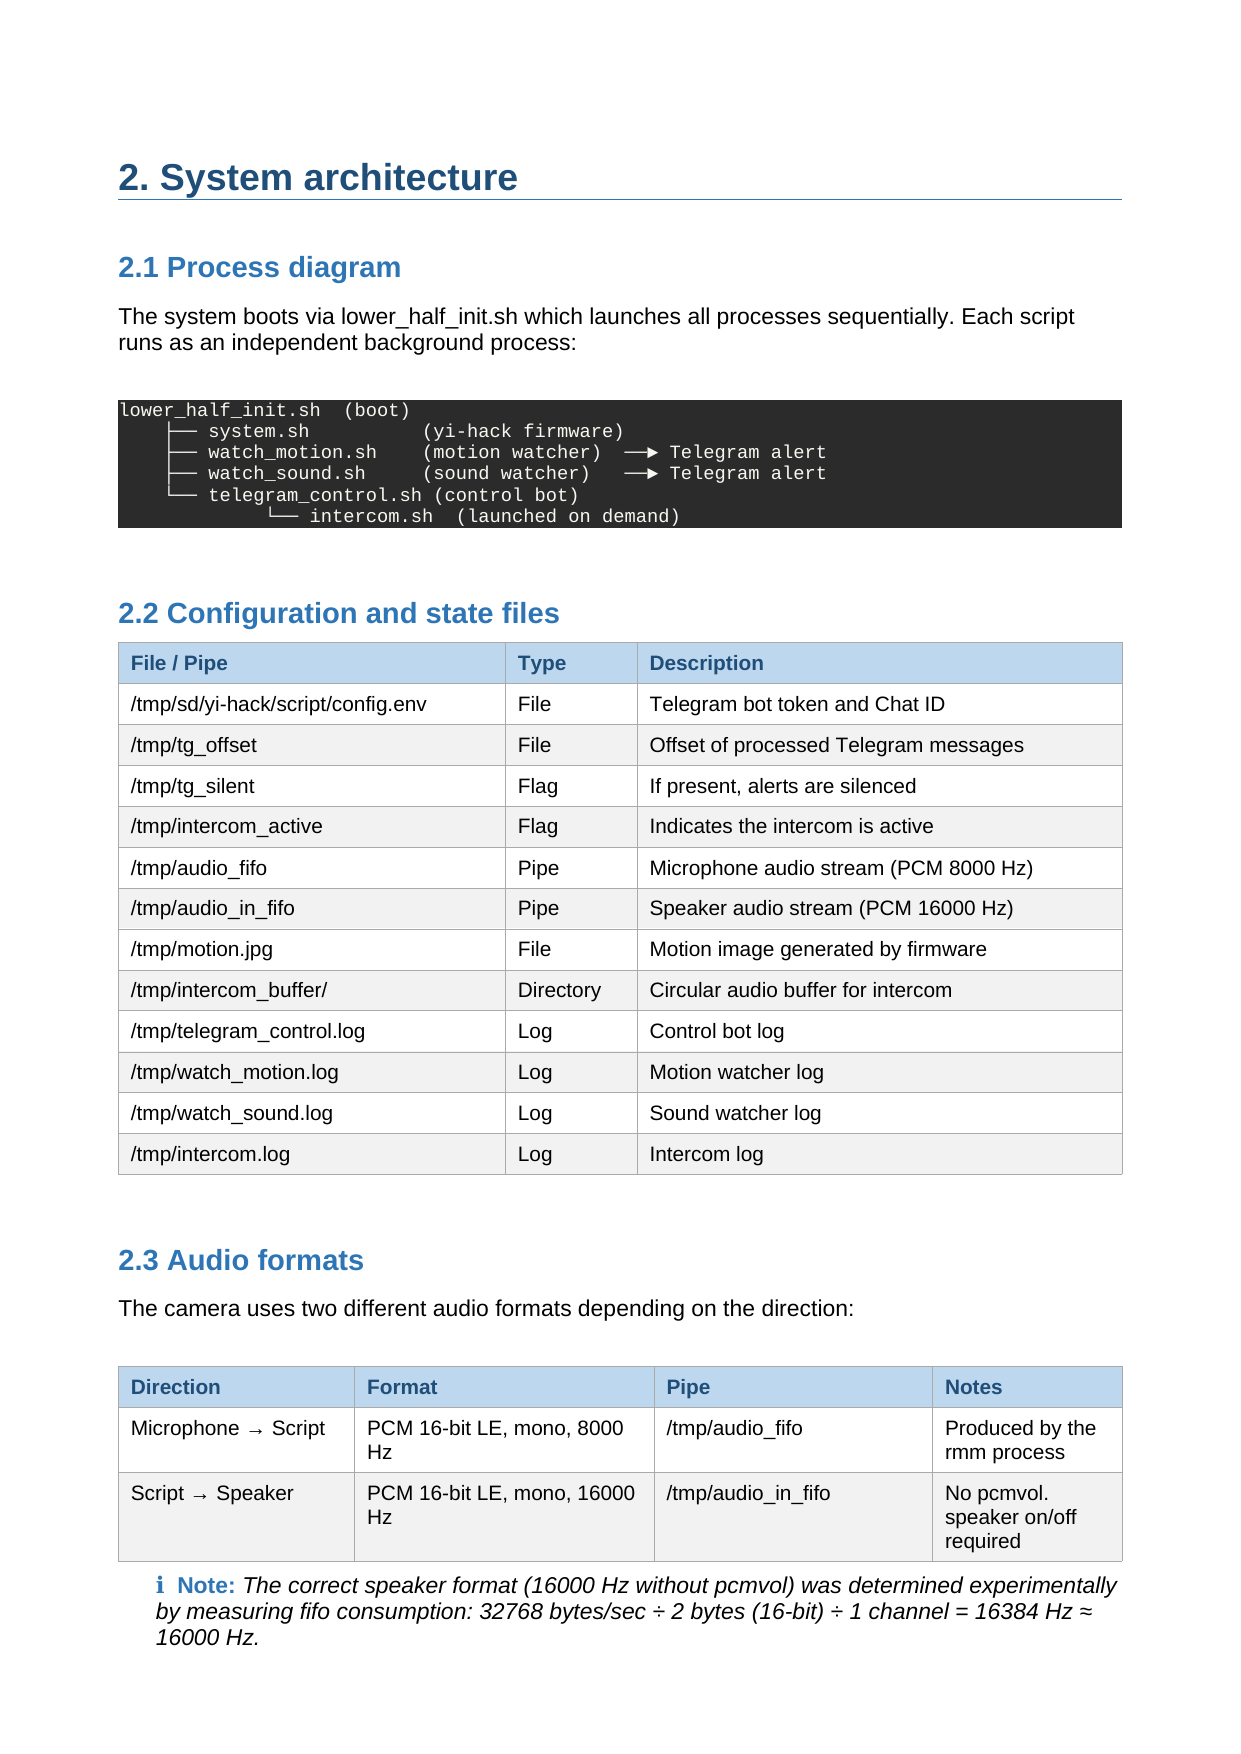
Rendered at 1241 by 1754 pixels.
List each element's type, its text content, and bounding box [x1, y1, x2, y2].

text ℹ️ Note: The correct speaker format (16000 Hz without pcmvol) was determined experimentally by measuring fifo consumption: 32768 bytes/sec ÷ 2 bytes (16-bit) ÷ 1 channel = 16384 Hz ≈ 16000 Hz. [156, 1572, 1122, 1651]
table_cell If present, alerts are silenced [638, 766, 1122, 806]
table_cell /tmp/motion.jpg [119, 930, 505, 969]
table_cell Circular audio buffer for intercom [638, 971, 1122, 1010]
table_cell Script → Speaker [119, 1473, 354, 1561]
table_header Description [638, 643, 1122, 683]
table_header Type [506, 643, 637, 683]
text 2.2 Configuration and state files [118, 596, 1122, 629]
table_cell Intercom log [638, 1134, 1122, 1174]
table_cell Log [506, 1134, 637, 1174]
table_cell Directory [506, 971, 637, 1010]
text └── intercom.sh (launched on demand) [118, 507, 1122, 528]
table_cell /tmp/telegram_control.log [119, 1011, 505, 1051]
table_cell Motion image generated by firmware [638, 930, 1122, 969]
text 2. System architecture [118, 156, 1122, 199]
table_cell /tmp/tg_silent [119, 766, 505, 806]
table_cell File [506, 930, 637, 969]
text 2.1 Process diagram [118, 250, 1122, 284]
text ├── watch_motion.sh (motion watcher) ──► Telegram alert [169, 443, 1122, 464]
table_cell /tmp/intercom.log [119, 1134, 505, 1174]
table_cell Log [506, 1011, 637, 1051]
table_cell Flag [506, 766, 637, 806]
table_cell /tmp/watch_motion.log [119, 1053, 505, 1092]
table_cell File [506, 684, 637, 724]
text ├── system.sh (yi-hack firmware) [169, 422, 1122, 443]
table_cell /tmp/audio_in_fifo [119, 889, 505, 928]
table_cell /tmp/intercom_active [119, 807, 505, 847]
table_cell Control bot log [638, 1011, 1122, 1051]
table_cell File [506, 725, 637, 765]
text lower_half_init.sh (boot) [118, 400, 1122, 422]
table_cell PCM 16-bit LE, mono, 16000 Hz [355, 1473, 654, 1561]
table_cell No pcmvol. speaker on/off required [933, 1473, 1122, 1561]
table_cell Motion watcher log [638, 1053, 1122, 1092]
table_cell /tmp/sd/yi-hack/script/config.env [119, 684, 505, 724]
table_cell Microphone audio stream (PCM 8000 Hz) [638, 848, 1122, 888]
table_header File / Pipe [119, 643, 505, 683]
table_cell Log [506, 1093, 637, 1133]
table_header Direction [119, 1367, 354, 1407]
table_cell Telegram bot token and Chat ID [638, 684, 1122, 724]
table_header Notes [933, 1367, 1122, 1407]
table_cell /tmp/tg_offset [119, 725, 505, 765]
table_cell Offset of processed Telegram messages [638, 725, 1122, 765]
text 2.3 Audio formats [118, 1242, 1122, 1276]
table_cell /tmp/watch_sound.log [119, 1093, 505, 1133]
text The system boots via lower_half_init.sh which launches all processes sequentially. Each script runs as an independent background process: [118, 303, 1122, 355]
table_cell /tmp/intercom_buffer/ [119, 971, 505, 1010]
table_cell Produced by the rmm process [933, 1408, 1122, 1472]
table_cell Speaker audio stream (PCM 16000 Hz) [638, 889, 1122, 928]
table_cell /tmp/audio_fifo [119, 848, 505, 888]
table_cell /tmp/audio_in_fifo [655, 1473, 932, 1561]
table_cell /tmp/audio_fifo [655, 1408, 932, 1472]
table_header Pipe [655, 1367, 932, 1407]
table_cell Pipe [506, 848, 637, 888]
text ├── watch_sound.sh (sound watcher) ──► Telegram alert [169, 464, 1122, 485]
table_cell Flag [506, 807, 637, 847]
table_cell Log [506, 1053, 637, 1092]
table_cell Pipe [506, 889, 637, 928]
table_cell Microphone → Script [119, 1408, 354, 1472]
text The camera uses two different audio formats depending on the direction: [118, 1295, 1122, 1321]
table_cell Indicates the intercom is active [638, 807, 1122, 847]
text ├── system.sh (yi-hack firmware) [118, 422, 168, 443]
table_cell PCM 16-bit LE, mono, 8000 Hz [355, 1408, 654, 1472]
table_cell Sound watcher log [638, 1093, 1122, 1133]
table_header Format [355, 1367, 654, 1407]
text └── telegram_control.sh (control bot) [118, 485, 1122, 507]
